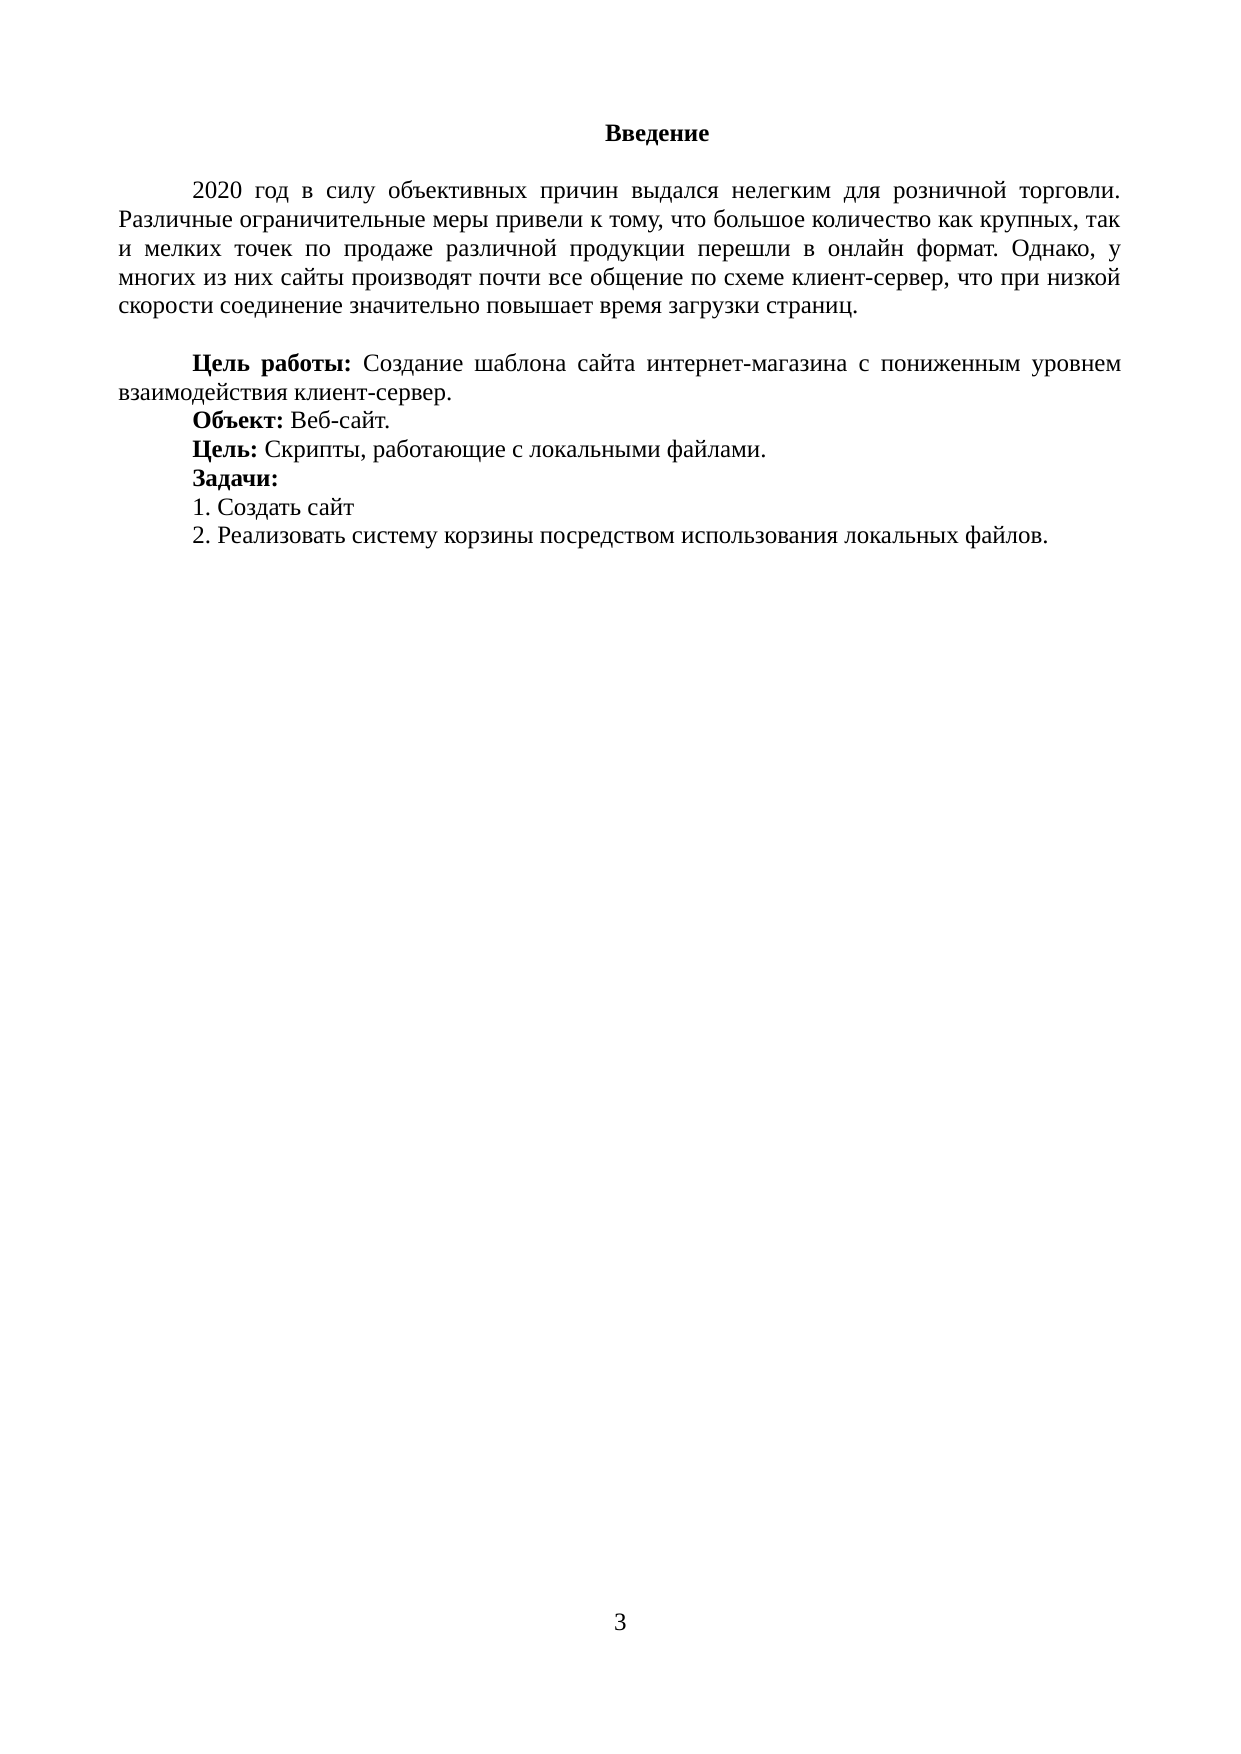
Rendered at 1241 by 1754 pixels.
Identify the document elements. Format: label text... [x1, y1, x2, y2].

text Введение [118, 118, 1122, 147]
text Цель работы: Создание шаблона сайта интернет-магазина с пониженным уровнем взаимодействия клиент-сервер. [118, 348, 1122, 406]
text 2. Реализовать систему корзины посредством использования локальных файлов. [118, 521, 1122, 549]
text Цель: Скрипты, работающие с локальными файлами. [118, 434, 1122, 463]
text 2020 год в силу объективных причин выдался нелегким для розничной торговли. Различные ограничительные меры привели к тому, что большое количество как крупных, так и мелких точек по продаже различной продукции перешли в онлайн формат. Однако, у многих из них сайты производят почти все общение по схеме клиент-сервер, что при низкой скорости соединение значительно повышает время загрузки страниц. [118, 176, 1122, 319]
text 1. Создать сайт [118, 492, 1122, 521]
text Задачи: [118, 463, 1122, 492]
text Объект: Веб-сайт. [118, 406, 1122, 434]
